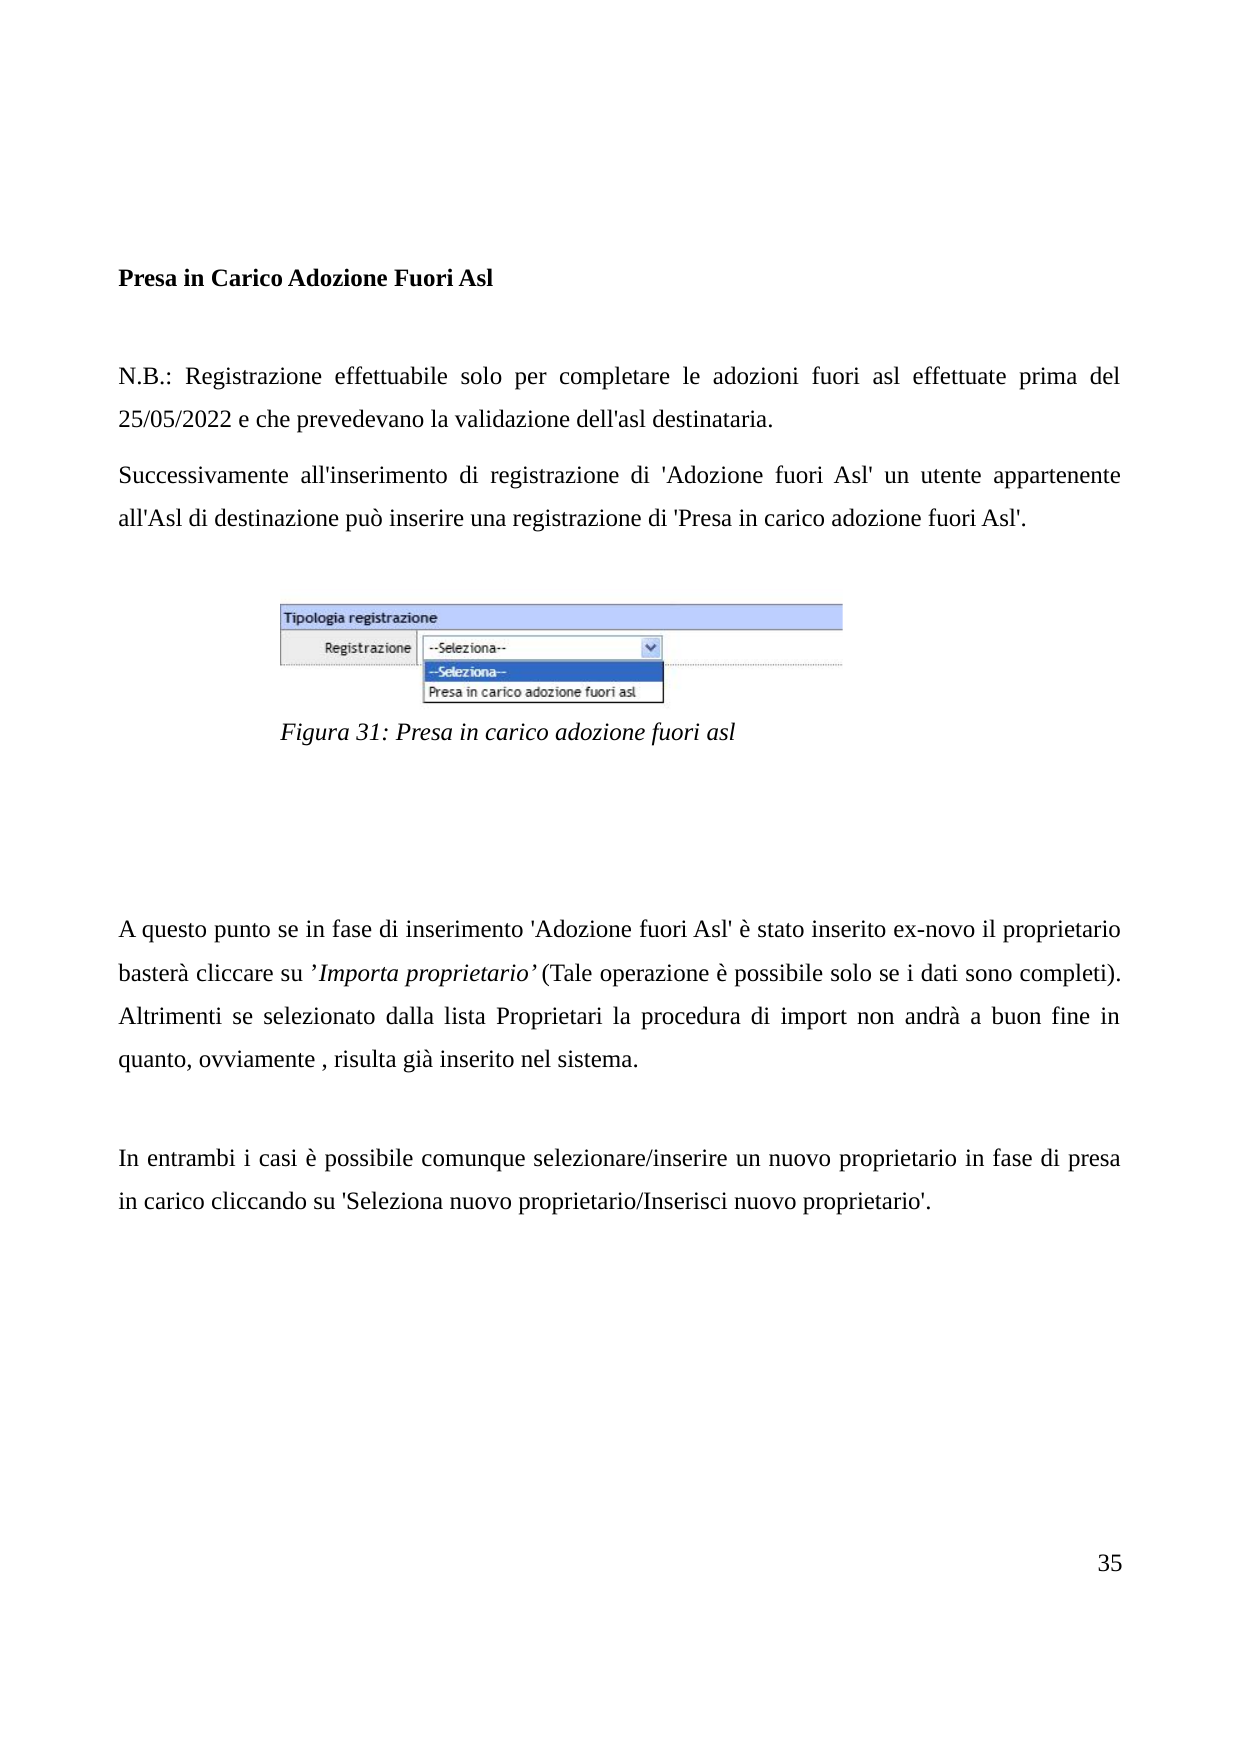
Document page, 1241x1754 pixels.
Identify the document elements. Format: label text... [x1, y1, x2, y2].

text In entrambi i casi è possibile comunque selezionare/inserire un nuovo proprietario in fase di presa in carico cliccando su 'Seleziona nuovo proprietario/Inserisci nuovo proprietario'. [118, 1099, 1122, 1214]
picture [280, 589, 843, 717]
text Presa in Carico Adozione Fuori Asl [118, 176, 1122, 291]
text Figura 31: Presa in carico adozione fuori asl [280, 717, 843, 746]
text A questo punto se in fase di inserimento 'Adozione fuori Asl' è stato inserito ex-novo il proprietario basterà cliccare su ’Importa proprietario’ (Tale operazione è possibile solo se i dati sono completi). Altrimenti se selezionato dalla lista Proprietari la procedura di import non andrà a buon fine in quanto, ovviamente , risulta già inserito nel sistema. [118, 871, 1122, 1073]
text Successivamente all'inserimento di registrazione di 'Adozione fuori Asl' un utente appartenente all'Asl di destinazione può inserire una registrazione di 'Presa in carico adozione fuori Asl'. [118, 460, 1122, 532]
text N.B.: Registrazione effettuabile solo per completare le adozioni fuori asl effettuate prima del 25/05/2022 e che prevedevano la validazione dell'asl destinataria. [118, 318, 1122, 433]
